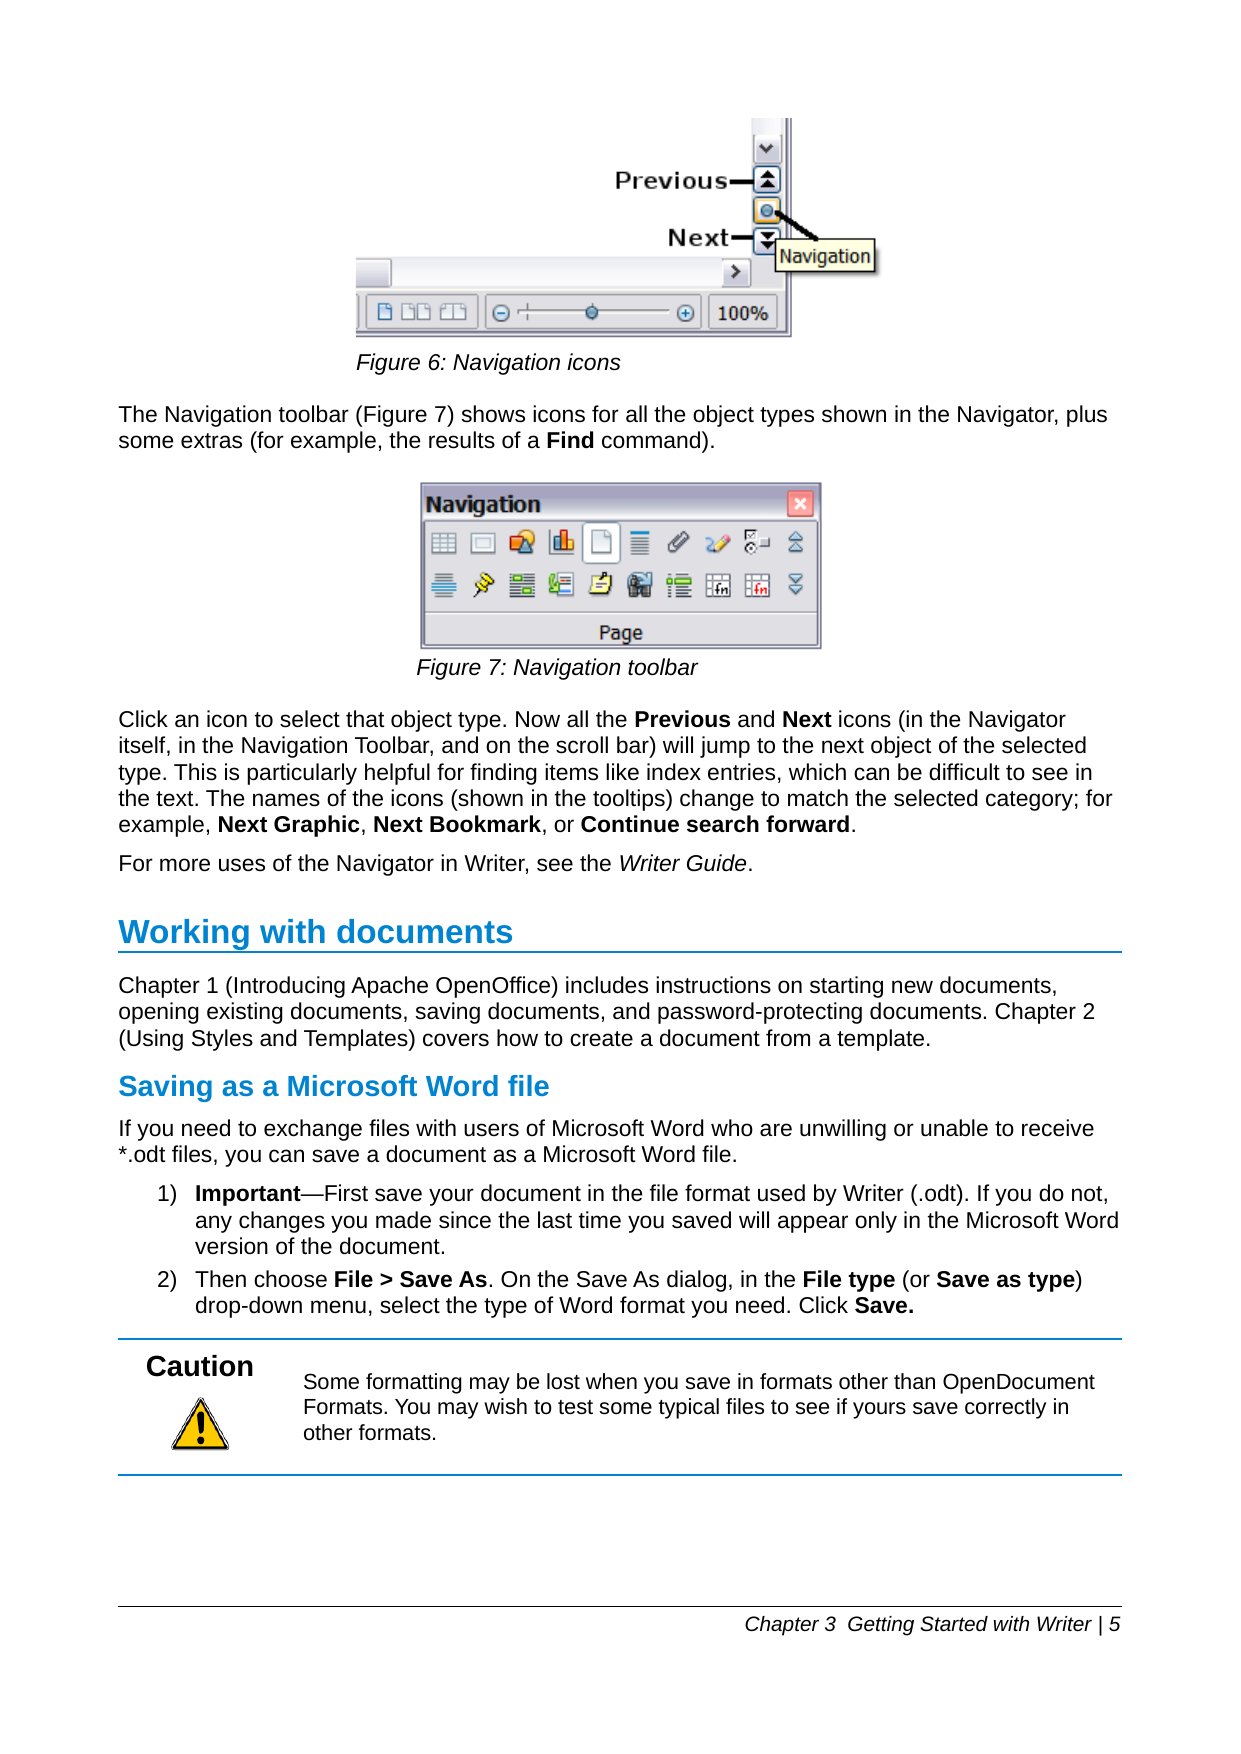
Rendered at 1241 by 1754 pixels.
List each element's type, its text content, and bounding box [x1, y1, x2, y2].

subtitle Working with documents [118, 912, 1122, 951]
list Then choose File > Save As. On the Save As dialog, in the File type (or Save as type) drop-down menu, select the type of Word format you need. Click Save. [177, 1266, 1122, 1318]
text For more uses of the Navigator in Writer, see the Writer Guide. [118, 850, 1122, 876]
text The Navigation toolbar (Figure 40) shows icons for all the object types shown in the Navigator, plus some extras (for example, the results of a Find command). [118, 401, 1122, 453]
picture [416, 478, 825, 654]
list Chapter 1 (Introducing Apache OpenOffice) includes instructions on starting new documents, opening existing documents, saving documents, and password-protecting documents. Chapter 2 (Using Styles and Templates) covers how to create a document from a template. [118, 972, 1122, 1051]
table_header Some formatting may be lost when you save in formats other than OpenDocument Formats. You may wish to test some typical files to see if yours save correctly in other formats. [281, 1340, 1122, 1474]
picture [355, 118, 885, 342]
text Figure 40: Navigation toolbar [416, 654, 824, 680]
list Important—First save your document in the file format used by Writer (.odt). If you do not, any changes you made since the last time you saved will appear only in the Microsoft Word version of the document. [177, 1180, 1122, 1259]
picture [167, 1393, 233, 1454]
text If you need to exchange files with users of Microsoft Word who are unwilling or unable to receive *.odt files, you can save a document as a Microsoft Word file. [118, 1115, 1122, 1168]
text Click an icon to select that object type. Now all the Previous and Next icons (in the Navigator itself, in the Navigation Toolbar, and on the scroll bar) will jump to the next object of the selected type. This is particularly helpful for finding items like index entries, which can be difficult to see in the text. The names of the icons (shown in the tooltips) change to match the selected category; for example, Next Graphic, Next Bookmark, or Continue search forward. [118, 706, 1122, 837]
table_header Caution [118, 1340, 281, 1474]
subtitle Saving as a Microsoft Word file [118, 1069, 1122, 1103]
text Figure 39: Navigation icons [356, 348, 884, 375]
